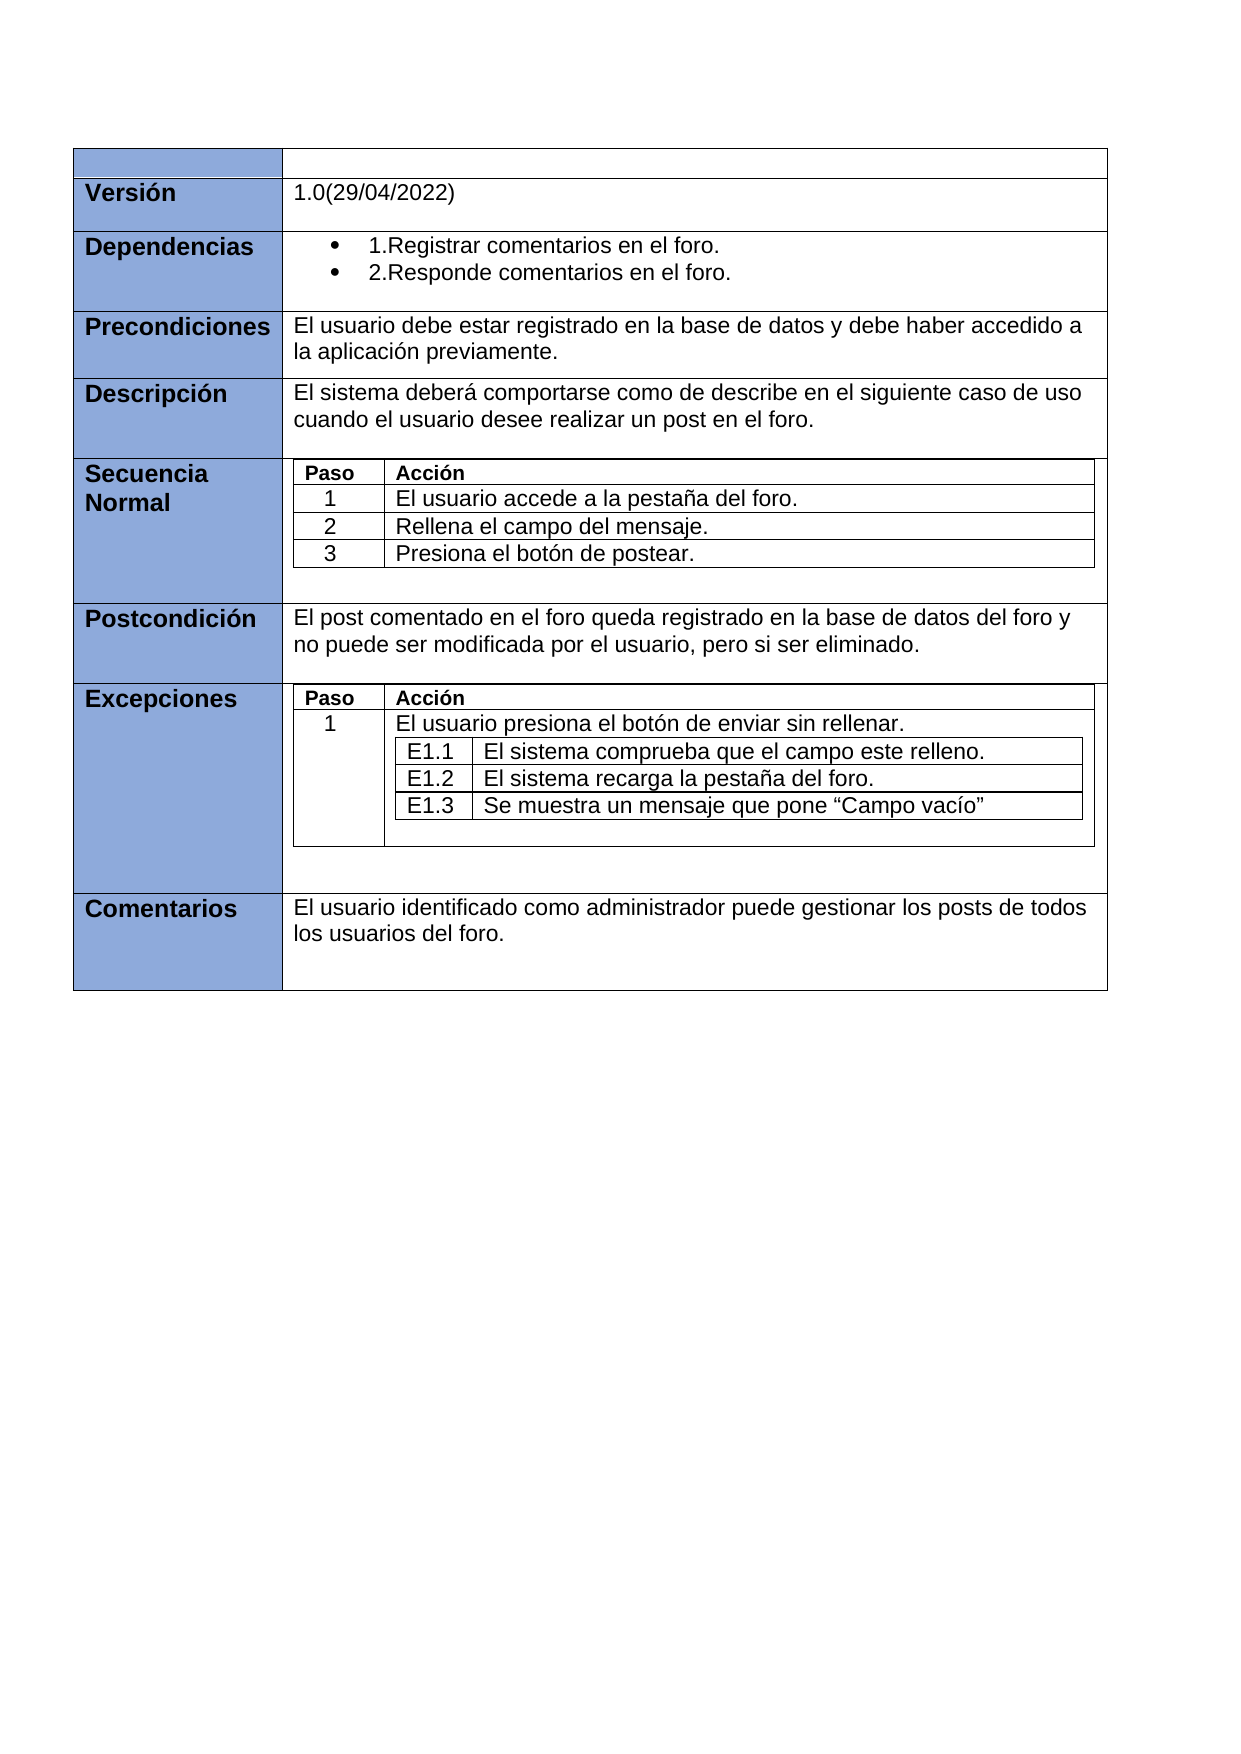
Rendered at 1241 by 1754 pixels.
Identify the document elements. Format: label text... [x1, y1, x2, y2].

table_cell Postcondición [74, 604, 282, 683]
table_cell Se muestra un mensaje que pone “Campo vacío” [473, 793, 1082, 819]
table_cell [283, 459, 1107, 603]
table_cell 1 [294, 485, 384, 512]
table_cell El post comentado en el foro queda registrado en la base de datos del foro y no puede ser modificada por el usuario, pero si ser eliminado. [283, 604, 1107, 683]
table_cell Excepciones [74, 684, 282, 893]
table_header [74, 149, 282, 177]
table_cell Comentarios [74, 894, 282, 990]
table_cell Presiona el botón de postear. [385, 540, 1094, 567]
table_cell Descripción [74, 379, 282, 458]
table_cell [283, 684, 1107, 893]
table_cell Secuencia Normal [74, 459, 282, 603]
table_header Acción [385, 685, 1094, 709]
table_cell Dependencias [74, 232, 282, 311]
table_cell E1.3 [396, 793, 472, 819]
table_header E1.1 [396, 738, 472, 764]
table_cell El usuario identificado como administrador puede gestionar los posts de todos los usuarios del foro. [283, 894, 1107, 990]
table_cell El usuario debe estar registrado en la base de datos y debe haber accedido a la aplicación previamente. [283, 312, 1107, 378]
table_cell E1.2 [396, 765, 472, 791]
table_header Acción [385, 460, 1094, 484]
table_cell El usuario accede a la pestaña del foro. [385, 485, 1094, 512]
table_header El sistema comprueba que el campo este relleno. [473, 738, 1082, 764]
table_cell 2 [294, 513, 384, 539]
table_cell El sistema recarga la pestaña del foro. [473, 765, 1082, 791]
table_cell 3 [294, 540, 384, 567]
table_cell El usuario presiona el botón de enviar sin rellenar. [385, 710, 1094, 846]
table_header Paso [294, 460, 384, 484]
table_cell 1.0(29/04/2022) [283, 179, 1107, 231]
table_cell 1.Registrar comentarios en el foro. 2.Responde comentarios en el foro. [283, 232, 1107, 311]
table_cell Versión [74, 179, 282, 231]
table_cell Rellena el campo del mensaje. [385, 513, 1094, 539]
table_header Paso [294, 685, 384, 709]
table_header [283, 149, 1107, 177]
table_cell El sistema deberá comportarse como de describe en el siguiente caso de uso cuando el usuario desee realizar un post en el foro. [283, 379, 1107, 458]
table_cell 1 [294, 710, 384, 846]
table_cell Precondiciones [74, 312, 282, 378]
